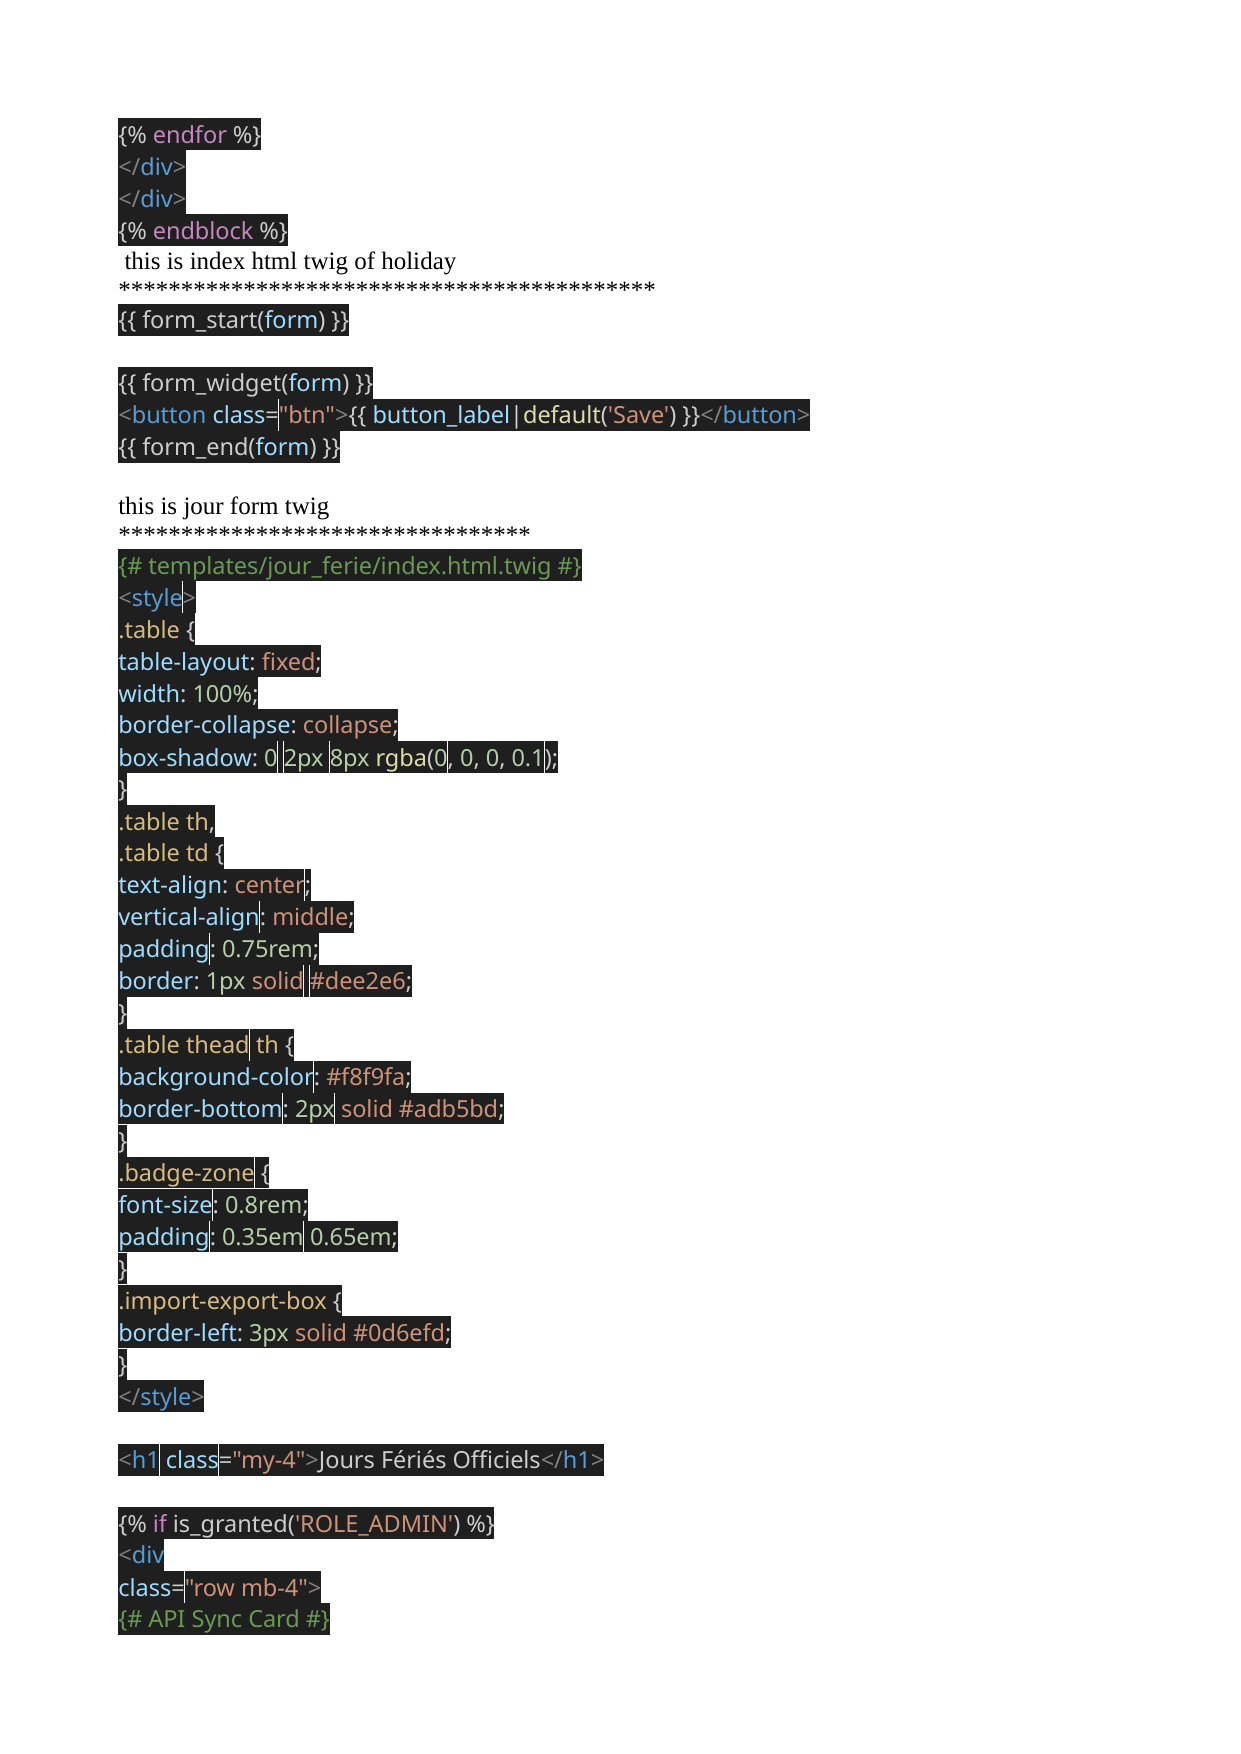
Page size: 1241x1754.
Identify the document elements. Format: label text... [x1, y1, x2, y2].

text padding: 0.75rem; [118, 933, 1122, 965]
text </div> [118, 150, 1122, 182]
text .table thead th { [118, 1029, 1122, 1061]
text {{ form_end(form) }} [118, 431, 1122, 463]
text border: 1px solid #dee2e6; [118, 965, 1122, 997]
text .table { [118, 613, 1122, 645]
text <style> [118, 581, 1122, 613]
text </style> [118, 1380, 1122, 1412]
text {{ form_widget(form) }} [118, 367, 1122, 399]
text } [118, 773, 1122, 805]
text text-align: center; [118, 869, 1122, 901]
text .table td { [118, 837, 1122, 869]
text this is jour form twig [118, 491, 1122, 520]
text this is index html twig of holiday [118, 246, 1122, 275]
text {% endfor %} [118, 118, 1122, 150]
text {# API Sync Card #} [118, 1603, 1122, 1635]
text padding: 0.35em 0.65em; [118, 1221, 1122, 1252]
text .import-export-box { [118, 1284, 1122, 1316]
text border-bottom: 2px solid #adb5bd; [118, 1093, 1122, 1124]
text <h1 class="my-4">Jours Fériés Officiels</h1> [118, 1444, 1122, 1476]
text } [118, 1348, 1122, 1380]
text class="row mb-4"> [118, 1571, 1122, 1603]
text <button class="btn">{{ button_label|default('Save') }}</button> [118, 399, 1122, 431]
text font-size: 0.8rem; [118, 1188, 1122, 1221]
text {% endblock %} [118, 214, 1122, 246]
text vertical-align: middle; [118, 901, 1122, 933]
text table-layout: fixed; [118, 645, 1122, 677]
text ******************************************* [118, 275, 1122, 303]
text ********************************* [118, 520, 1122, 549]
text {% if is_granted('ROLE_ADMIN') %} [118, 1507, 1122, 1539]
text {# templates/jour_ferie/index.html.twig #} [118, 549, 1122, 581]
text {{ form_start(form) }} [118, 303, 1122, 336]
text } [118, 1252, 1122, 1284]
text </div> [118, 182, 1122, 214]
text border-left: 3px solid #0d6efd; [118, 1316, 1122, 1348]
text .badge-zone { [118, 1157, 1122, 1188]
text <div [118, 1539, 1122, 1571]
text } [118, 1124, 1122, 1157]
text width: 100%; [118, 677, 1122, 709]
text box-shadow: 0 2px 8px rgba(0, 0, 0, 0.1); [118, 741, 1122, 773]
text .table th, [118, 805, 1122, 837]
text border-collapse: collapse; [118, 709, 1122, 741]
text } [118, 997, 1122, 1029]
text background-color: #f8f9fa; [118, 1061, 1122, 1093]
